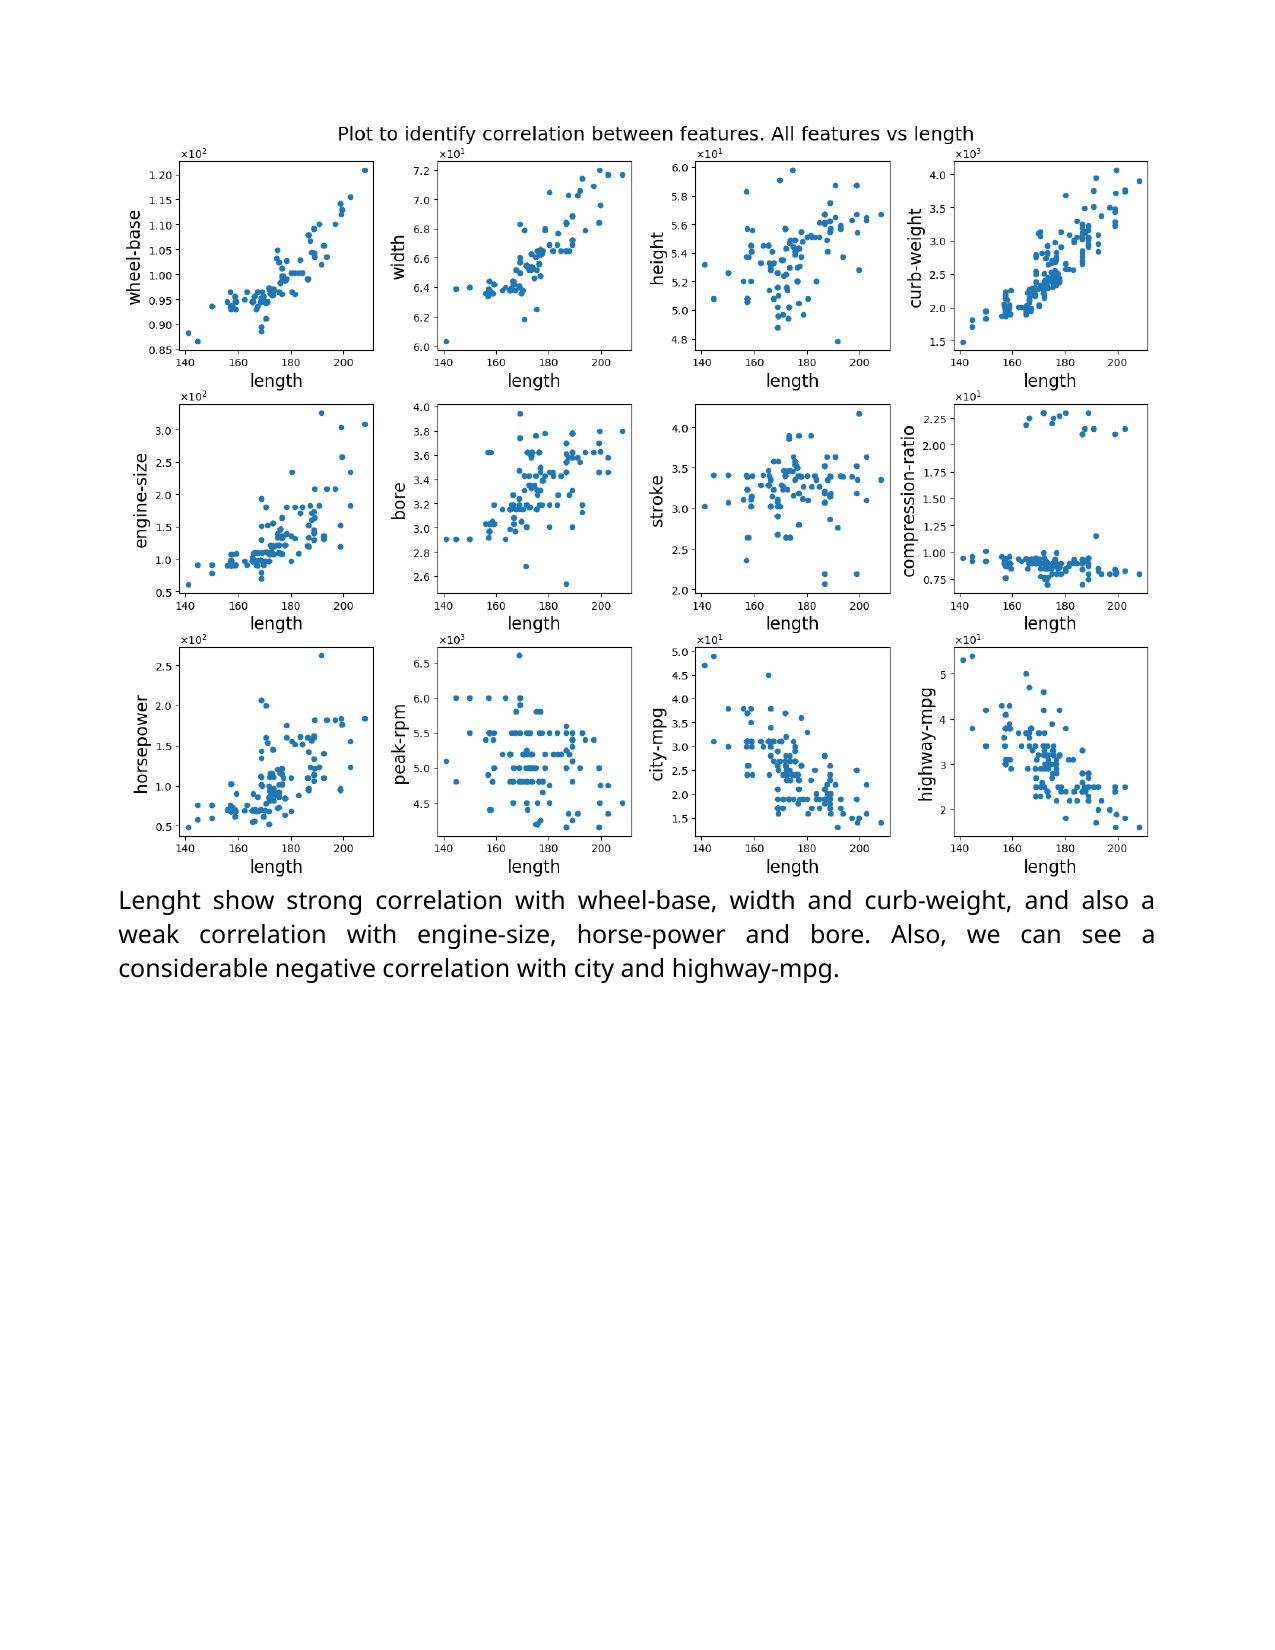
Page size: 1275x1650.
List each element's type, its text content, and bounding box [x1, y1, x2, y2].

text Lenght show strong correlation with wheel-base, width and curb-weight, and also a weak correlation with engine-size, horse-power and bore. Also, we can see a considerable negative correlation with city and highway-mpg. [118, 883, 1157, 985]
picture [118, 118, 1157, 883]
